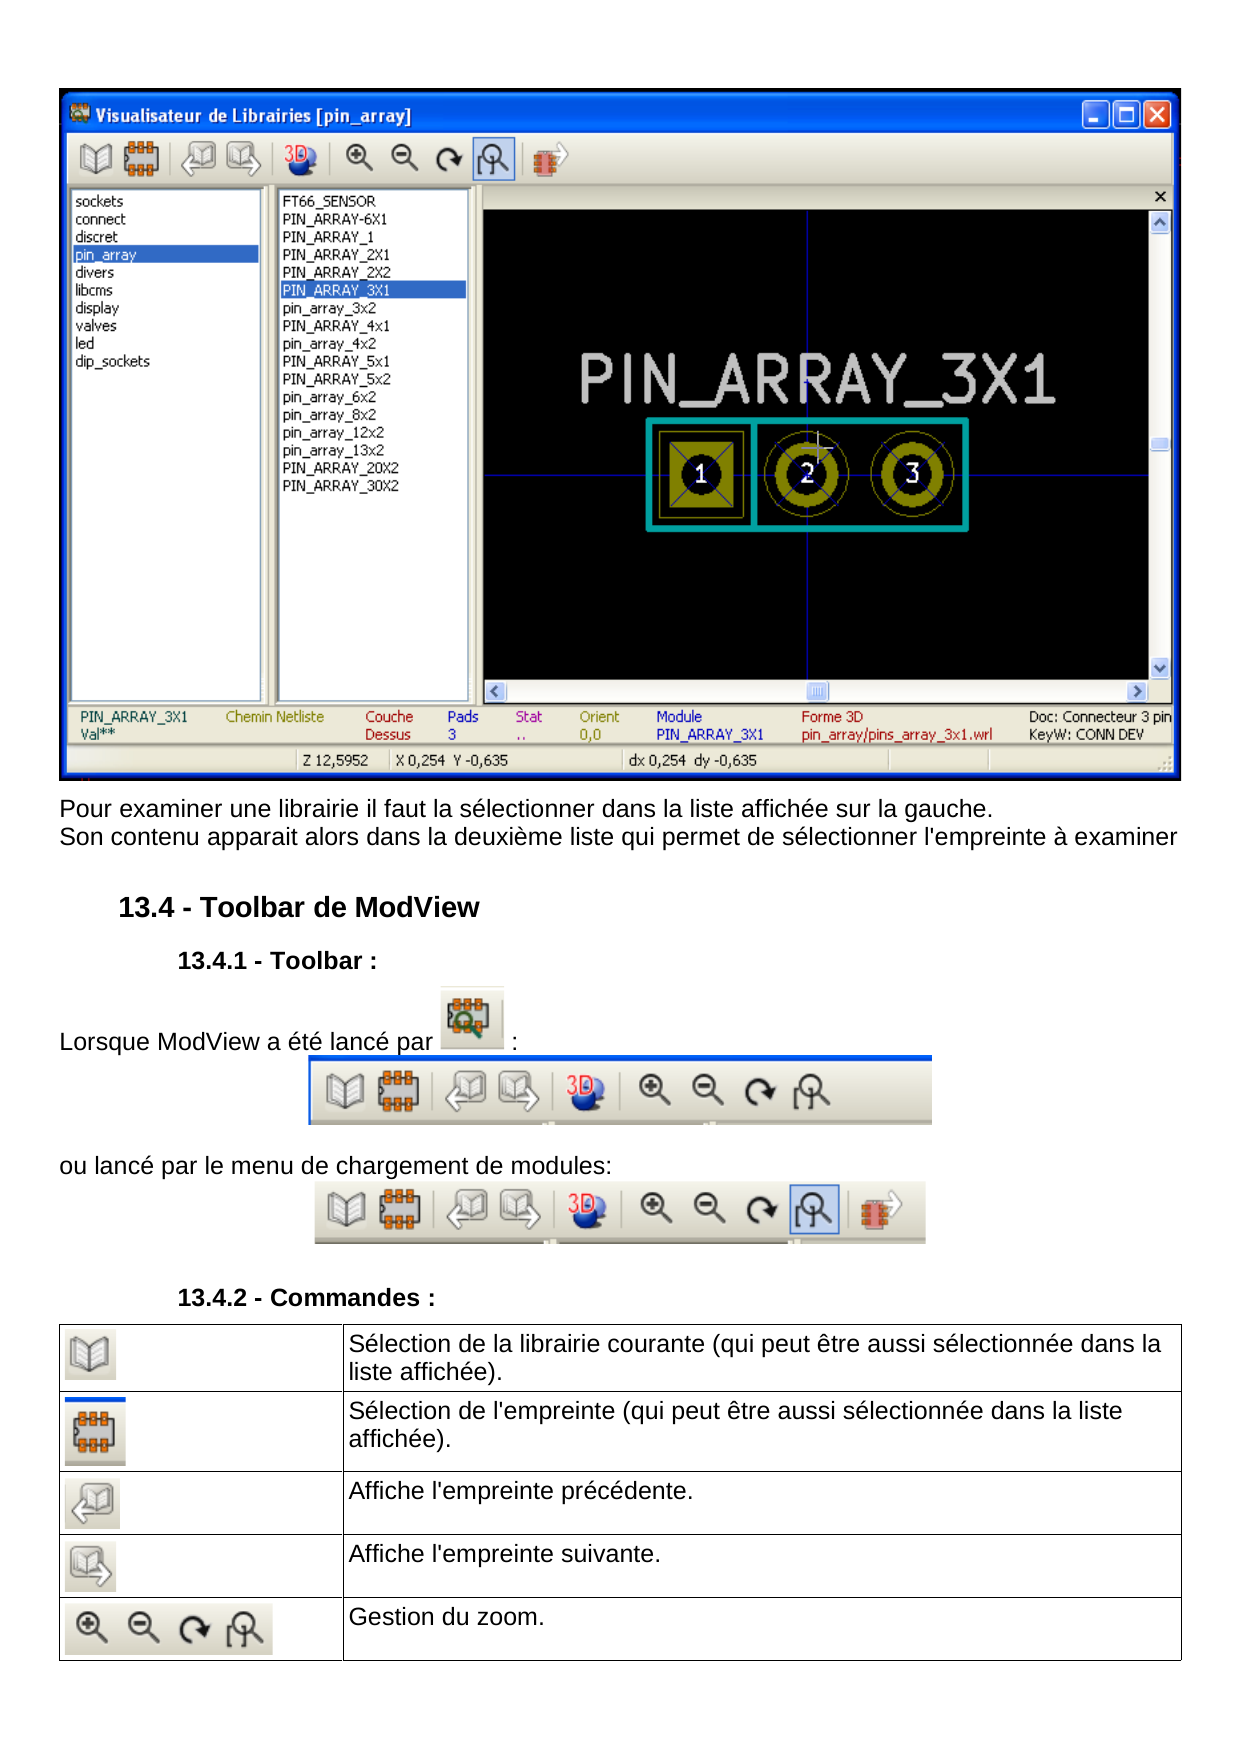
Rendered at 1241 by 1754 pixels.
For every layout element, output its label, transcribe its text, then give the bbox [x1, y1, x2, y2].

text Son contenu apparait alors dans la deuxième liste qui permet de sélectionner l'empreinte à examiner [59, 823, 1181, 851]
subtitle Toolbar : [177, 947, 1181, 975]
picture [314, 1180, 926, 1244]
picture [64, 1603, 273, 1655]
table_cell [60, 1392, 342, 1471]
text Pour examiner une librairie il faut la sélectionner dans la liste affichée sur la gauche. [59, 795, 1181, 823]
table_cell Affiche l'empreinte précédente. [344, 1472, 1181, 1534]
subtitle Commandes : [177, 1284, 1181, 1312]
table_cell [60, 1598, 342, 1660]
picture [308, 1055, 932, 1125]
picture [440, 986, 505, 1051]
picture [64, 1540, 117, 1592]
table_cell [60, 1535, 342, 1597]
picture [64, 1477, 120, 1529]
picture [64, 1397, 126, 1466]
table_cell Affiche l'empreinte suivante. [344, 1535, 1181, 1597]
text ou lancé par le menu de chargement de modules: [59, 1152, 1181, 1180]
picture [59, 88, 1182, 781]
table_cell Sélection de l'empreinte (qui peut être aussi sélectionnée dans la liste affichée). [344, 1392, 1181, 1471]
subtitle Toolbar de ModView [118, 891, 1181, 923]
picture [64, 1329, 117, 1380]
table_header Sélection de la librairie courante (qui peut être aussi sélectionnée dans la liste affichée). [344, 1325, 1181, 1391]
table_cell Gestion du zoom. [344, 1598, 1181, 1660]
text Lorsque ModView a été lancé par : [59, 986, 1181, 1056]
table_cell [60, 1472, 342, 1534]
table_header [60, 1325, 342, 1391]
